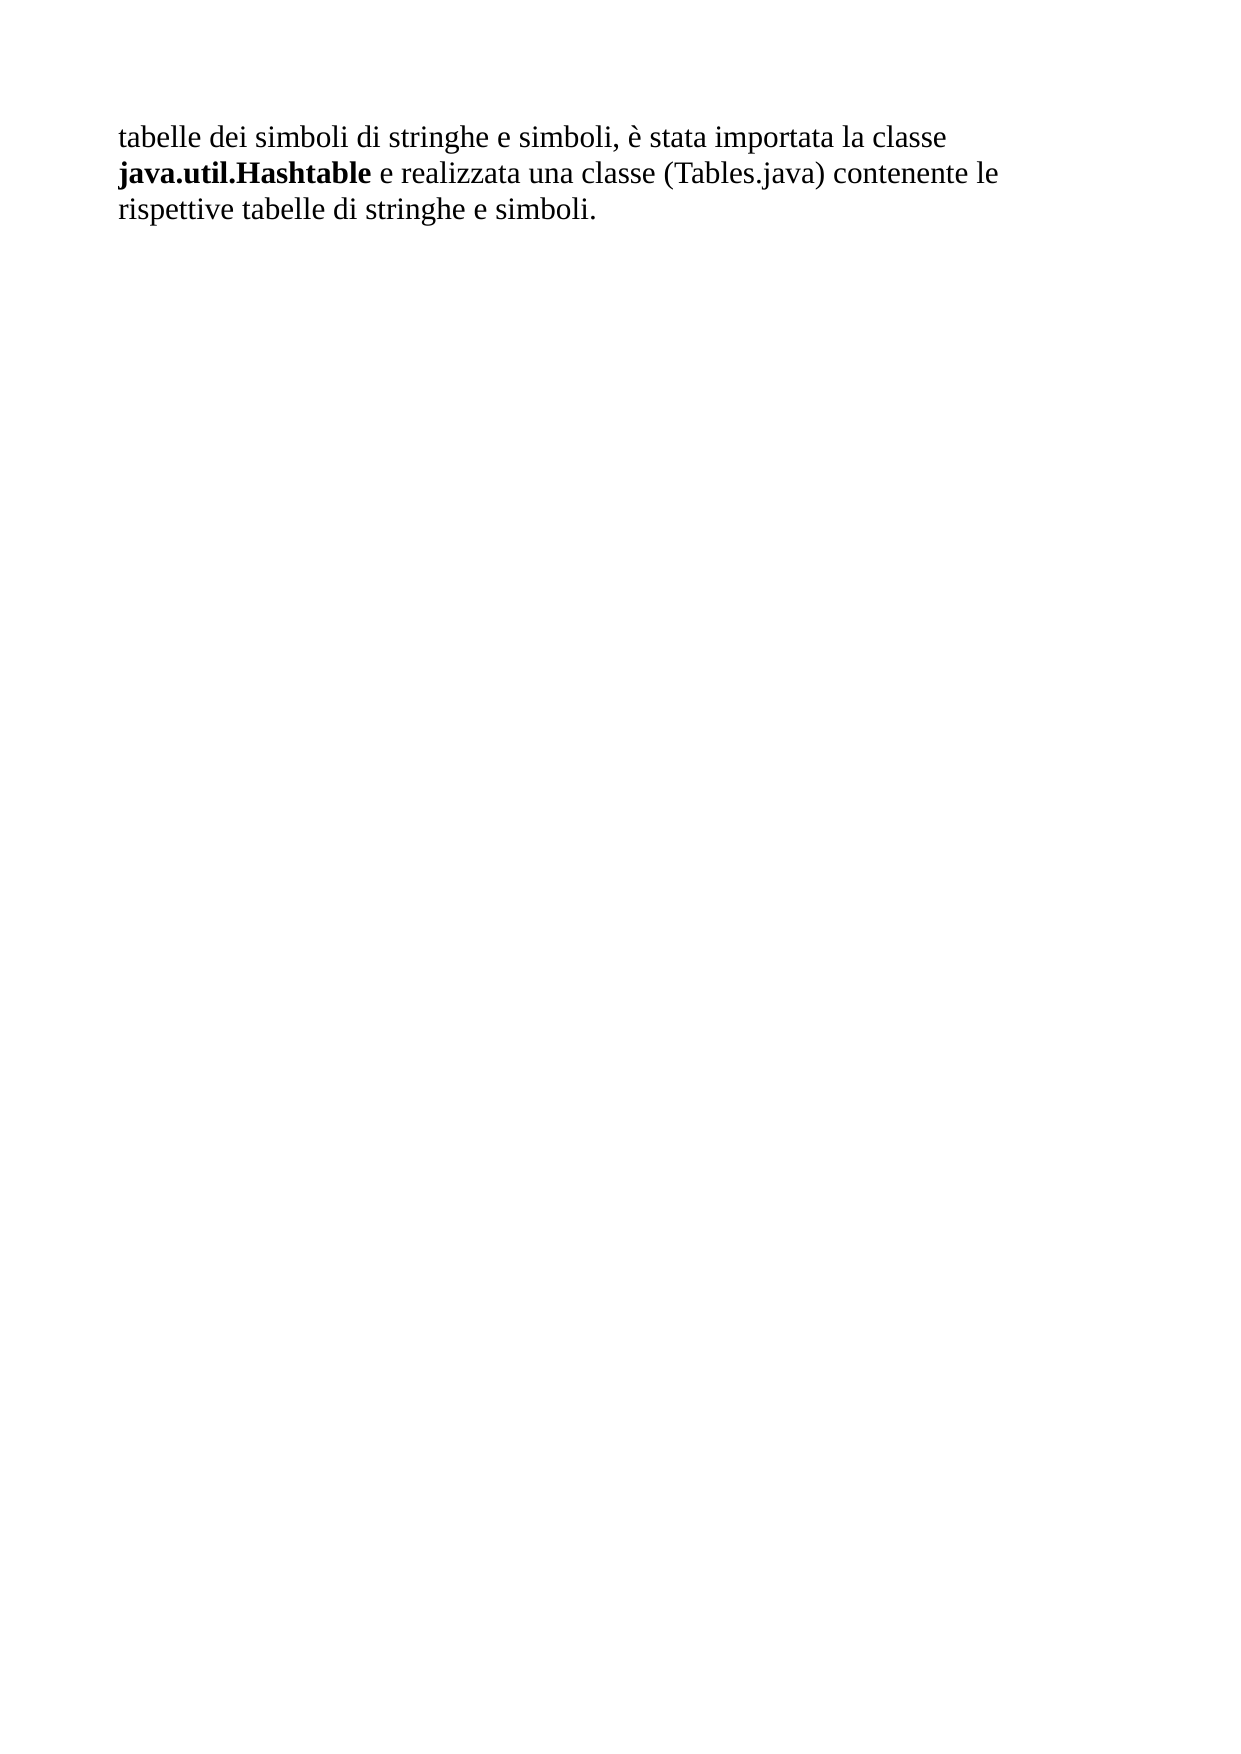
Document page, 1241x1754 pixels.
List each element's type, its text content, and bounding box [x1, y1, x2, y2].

list tabelle dei simboli di stringhe e simboli, è stata importata la classe java.util.Hashtable e realizzata una classe (Tables.java) contenente le rispettive tabelle di stringhe e simboli. [118, 118, 1122, 226]
